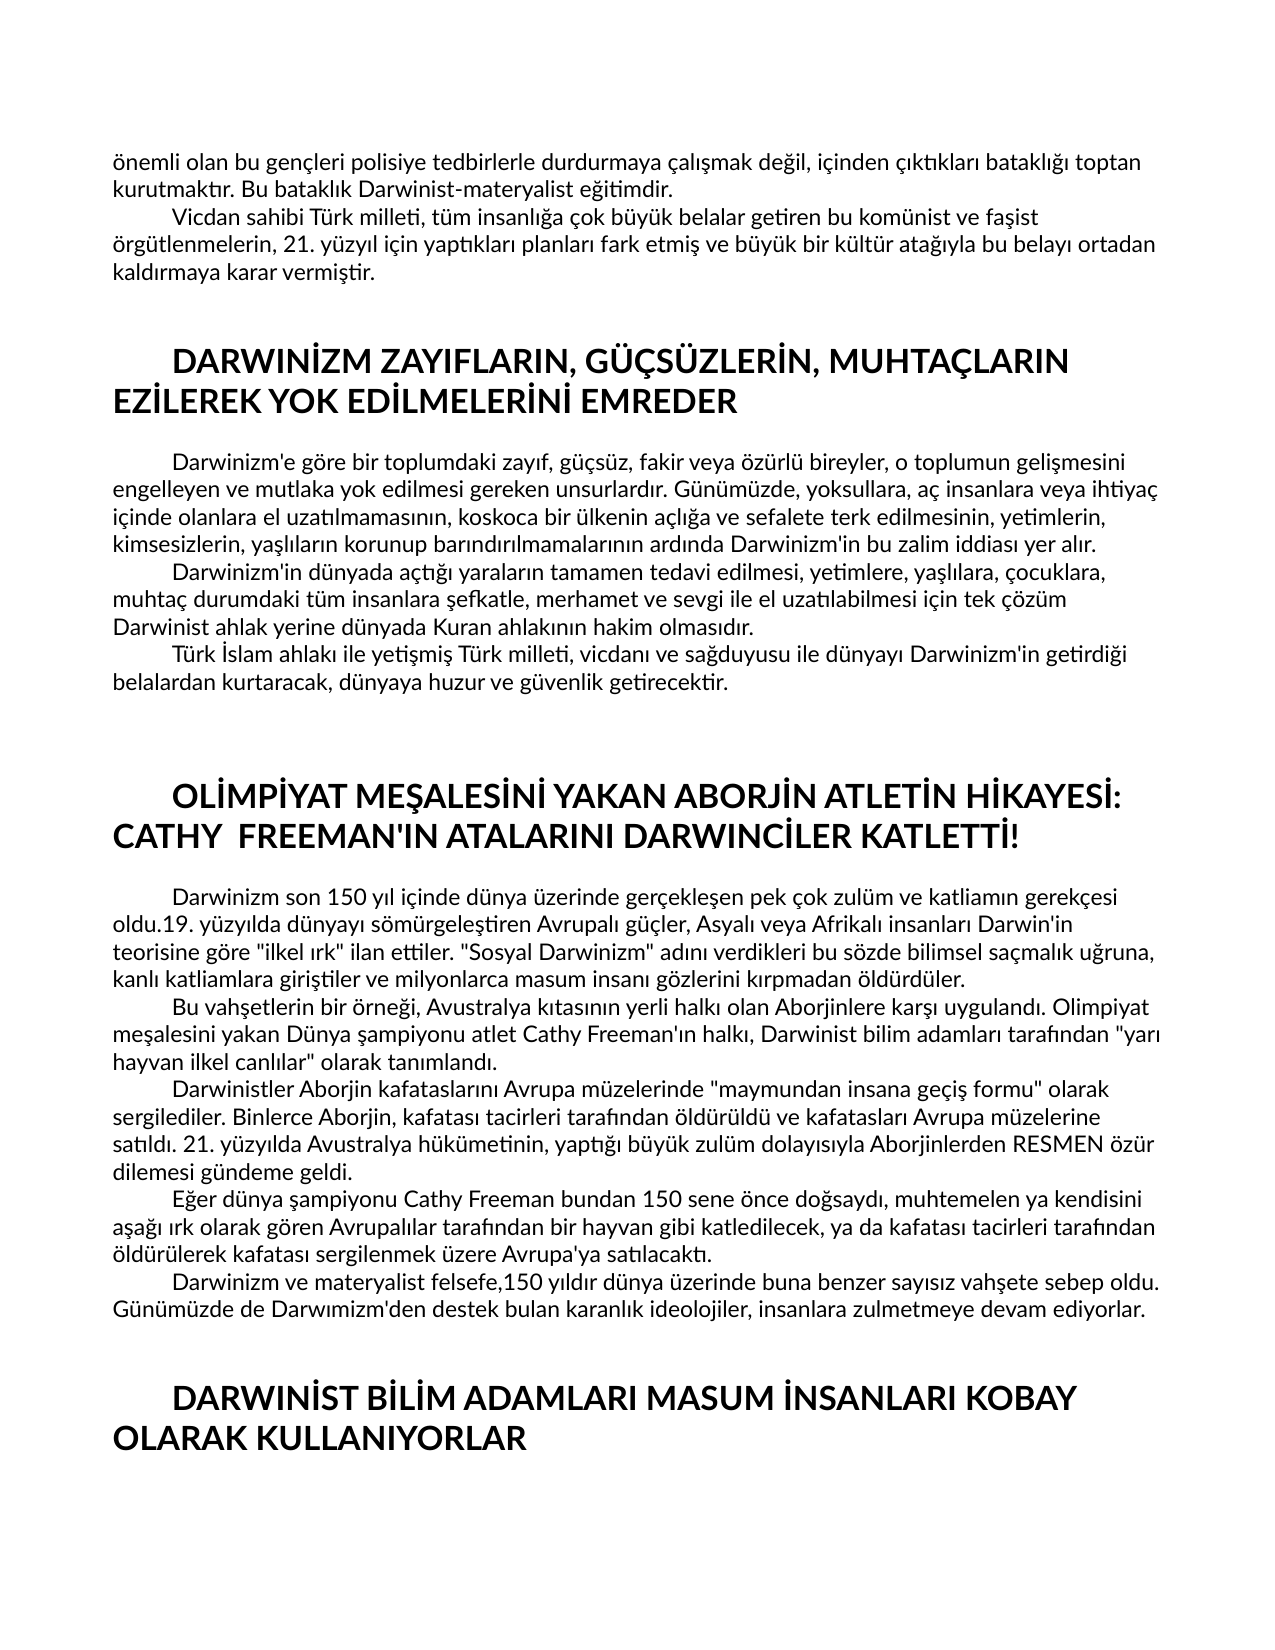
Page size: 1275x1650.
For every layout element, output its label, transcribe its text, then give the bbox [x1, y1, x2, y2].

text Bu vahşetlerin bir örneği, Avustralya kıtasının yerli halkı olan Aborjinlere karşı uygulandı. Olimpiyat meşalesini yakan Dünya şampiyonu atlet Cathy Freeman'ın halkı, Darwinist bilim adamları tarafından "yarı hayvan ilkel canlılar" olarak tanımlandı. [112, 993, 1162, 1075]
text Eğer dünya şampiyonu Cathy Freeman bundan 150 sene önce doğsaydı, muhtemelen ya kendisini aşağı ırk olarak gören Avrupalılar tarafından bir hayvan gibi katledilecek, ya da kafatası tacirleri tarafından öldürülerek kafatası sergilenmek üzere Avrupa'ya satılacaktı. [112, 1185, 1162, 1268]
text Vicdan sahibi Türk milleti, tüm insanlığa çok büyük belalar getiren bu komünist ve faşist örgütlenmelerin, 21. yüzyıl için yaptıkları planları fark etmiş ve büyük bir kültür atağıyla bu belayı ortadan kaldırmaya karar vermiştir. [112, 203, 1162, 285]
text Darwinizm'e göre bir toplumdaki zayıf, güçsüz, fakir veya özürlü bireyler, o toplumun gelişmesini engelleyen ve mutlaka yok edilmesi gereken unsurlardır. Günümüzde, yoksullara, aç insanlara veya ihtiyaç içinde olanlara el uzatılmamasının, koskoca bir ülkenin açlığa ve sefalete terk edilmesinin, yetimlerin, kimsesizlerin, yaşlıların korunup barındırılmamalarının ardında Darwinizm'in bu zalim iddiası yer alır. [112, 448, 1162, 558]
text önemli olan bu gençleri polisiye tedbirlerle durdurmaya çalışmak değil, içinden çıktıkları bataklığı toptan kurutmaktır. Bu bataklık Darwinist-materyalist eğitimdir. [112, 148, 1162, 203]
text OLİMPİYAT MEŞALESİNİ YAKAN ABORJİN ATLETİN HİKAYESİ: CATHY FREEMAN'IN ATALARINI DARWINCİLER KATLETTİ! [112, 775, 1162, 855]
text Darwinizm ve materyalist felsefe,150 yıldır dünya üzerinde buna benzer sayısız vahşete sebep oldu. Günümüzde de Darwımizm'den destek bulan karanlık ideolojiler, insanlara zulmetmeye devam ediyorlar. [112, 1268, 1162, 1323]
text Darwinistler Aborjin kafataslarını Avrupa müzelerinde "maymundan insana geçiş formu" olarak sergilediler. Binlerce Aborjin, kafatası tacirleri tarafından öldürüldü ve kafatasları Avrupa müzelerine satıldı. 21. yüzyılda Avustralya hükümetinin, yaptığı büyük zulüm dolayısıyla Aborjinlerden RESMEN özür dilemesi gündeme geldi. [112, 1075, 1162, 1185]
text Darwinizm'in dünyada açtığı yaraların tamamen tedavi edilmesi, yetimlere, yaşlılara, çocuklara, muhtaç durumdaki tüm insanlara şefkatle, merhamet ve sevgi ile el uzatılabilmesi için tek çözüm Darwinist ahlak yerine dünyada Kuran ahlakının hakim olmasıdır. [112, 558, 1162, 640]
text DARWINİST BİLİM ADAMLARI MASUM İNSANLARI KOBAY OLARAK KULLANIYORLAR [112, 1378, 1162, 1458]
text DARWINİZM ZAYIFLARIN, GÜÇSÜZLERİN, MUHTAÇLARIN EZİLEREK YOK EDİLMELERİNİ EMREDER [112, 340, 1162, 420]
text Darwinizm son 150 yıl içinde dünya üzerinde gerçekleşen pek çok zulüm ve katliamın gerekçesi oldu.19. yüzyılda dünyayı sömürgeleştiren Avrupalı güçler, Asyalı veya Afrikalı insanları Darwin'in teorisine göre "ilkel ırk" ilan ettiler. "Sosyal Darwinizm" adını verdikleri bu sözde bilimsel saçmalık uğruna, kanlı katliamlara giriştiler ve milyonlarca masum insanı gözlerini kırpmadan öldürdüler. [112, 883, 1162, 993]
text Türk İslam ahlakı ile yetişmiş Türk milleti, vicdanı ve sağduyusu ile dünyayı Darwinizm'in getirdiği belalardan kurtaracak, dünyaya huzur ve güvenlik getirecektir. [112, 640, 1162, 695]
